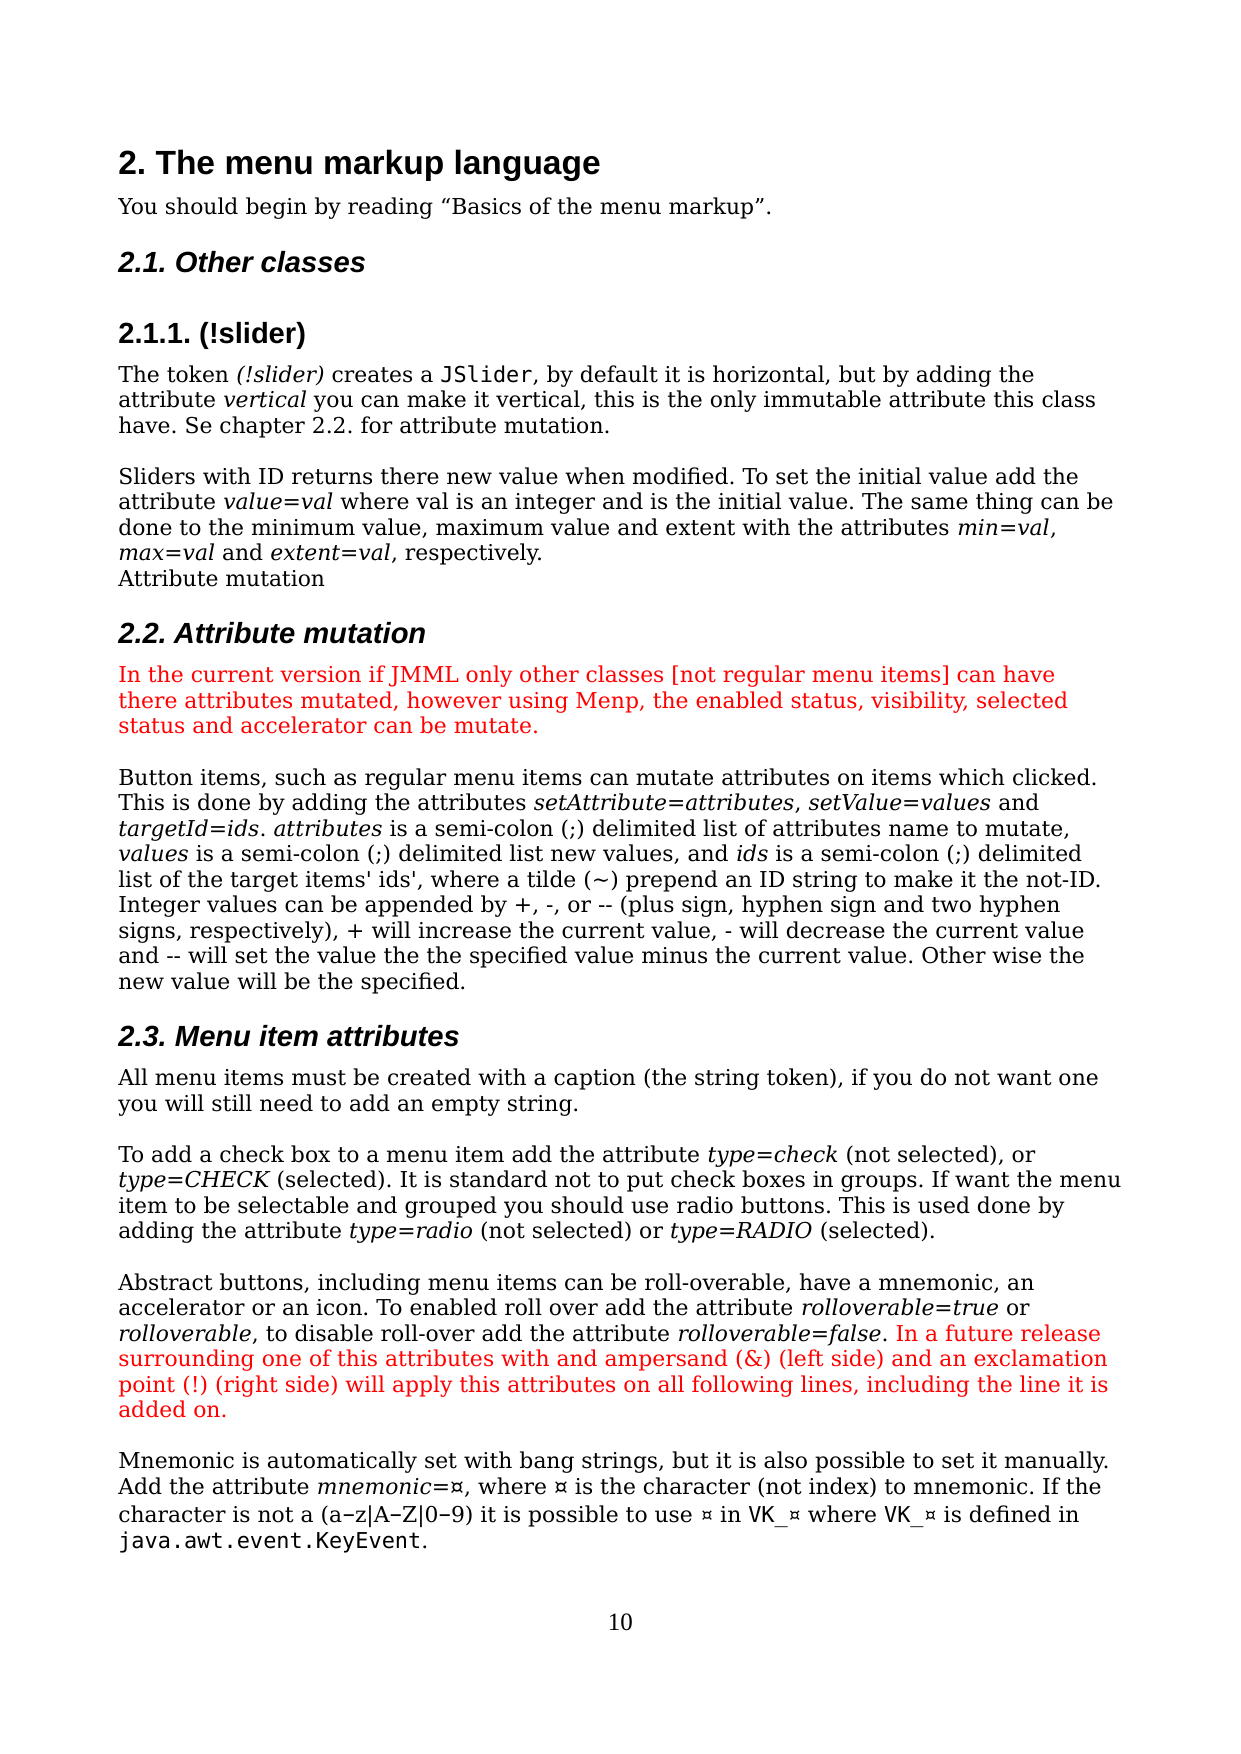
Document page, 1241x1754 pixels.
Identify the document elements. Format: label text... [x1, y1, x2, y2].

text Button items, such as regular menu items can mutate attributes on items which clicked. This is done by adding the attributes setAttribute=attributes, setValue=values and targetId=ids. attributes is a semi-colon (;) delimited list of attributes name to mutate, values is a semi-colon (;) delimited list new values, and ids is a semi-colon (;) delimited list of the target items' ids', where a tilde (~) prepend an ID string to make it the not-ID. [118, 765, 1122, 892]
subtitle 2.1.1. (!slider) [118, 316, 1122, 349]
text Sliders with ID returns there new value when modified. To set the initial value add the attribute value=val where val is an integer and is the initial value. The same thing can be done to the minimum value, maximum value and extent with the attributes min=val, max=val and extent=val, respectively. [118, 464, 1122, 566]
text You should begin by reading “Basics of the menu markup”. [118, 194, 1122, 220]
text Attribute mutation [118, 566, 1122, 592]
subtitle 2. The menu markup language [118, 143, 1122, 182]
text In the current version if JMML only other classes [not regular menu items] can have there attributes mutated, however using Menp, the enabled status, visibility, selected status and accelerator can be mutate. [118, 663, 1122, 739]
subtitle 2.2. Attribute mutation [118, 617, 1122, 650]
subtitle 2.3. Menu item attributes [118, 1019, 1122, 1053]
text The token (!slider) creates a JSlider, by default it is horizontal, but by adding the attribute vertical you can make it vertical, this is the only immutable attribute this class have. Se chapter 2.2. for attribute mutation. [118, 362, 1122, 438]
text To add a check box to a menu item add the attribute type=check (not selected), or type=CHECK (selected). It is standard not to put check boxes in groups. If want the menu item to be selectable and grouped you should use radio buttons. This is used done by adding the attribute type=radio (not selected) or type=RADIO (selected). [118, 1142, 1122, 1244]
text Mnemonic is automatically set with bang strings, but it is also possible to set it manually. Add the attribute mnemonic=¤, where ¤ is the character (not index) to mnemonic. If the character is not a (a–z|A–Z|0–9) it is possible to use ¤ in VK_¤ where VK_¤ is defined in java.awt.event.KeyEvent. [118, 1448, 1122, 1554]
subtitle 2.1. Other classes [118, 245, 1122, 278]
text Abstract buttons, including menu items can be roll-overable, have a mnemonic, an accelerator or an icon. To enabled roll over add the attribute rolloverable=true or rolloverable, to disable roll-over add the attribute rolloverable=false. In a future release surrounding one of this attributes with and ampersand (&) (left side) and an exclamation point (!) (right side) will apply this attributes on all following lines, including the line it is added on. [118, 1269, 1122, 1423]
text All menu items must be created with a caption (the string token), if you do not want one you will still need to add an empty string. [118, 1065, 1122, 1116]
text Integer values can be appended by +, -, or -- (plus sign, hyphen sign and two hyphen signs, respectively), + will increase the current value, - will decrease the current value and -- will set the value the the specified value minus the current value. Other wise the new value will be the specified. [118, 892, 1122, 994]
